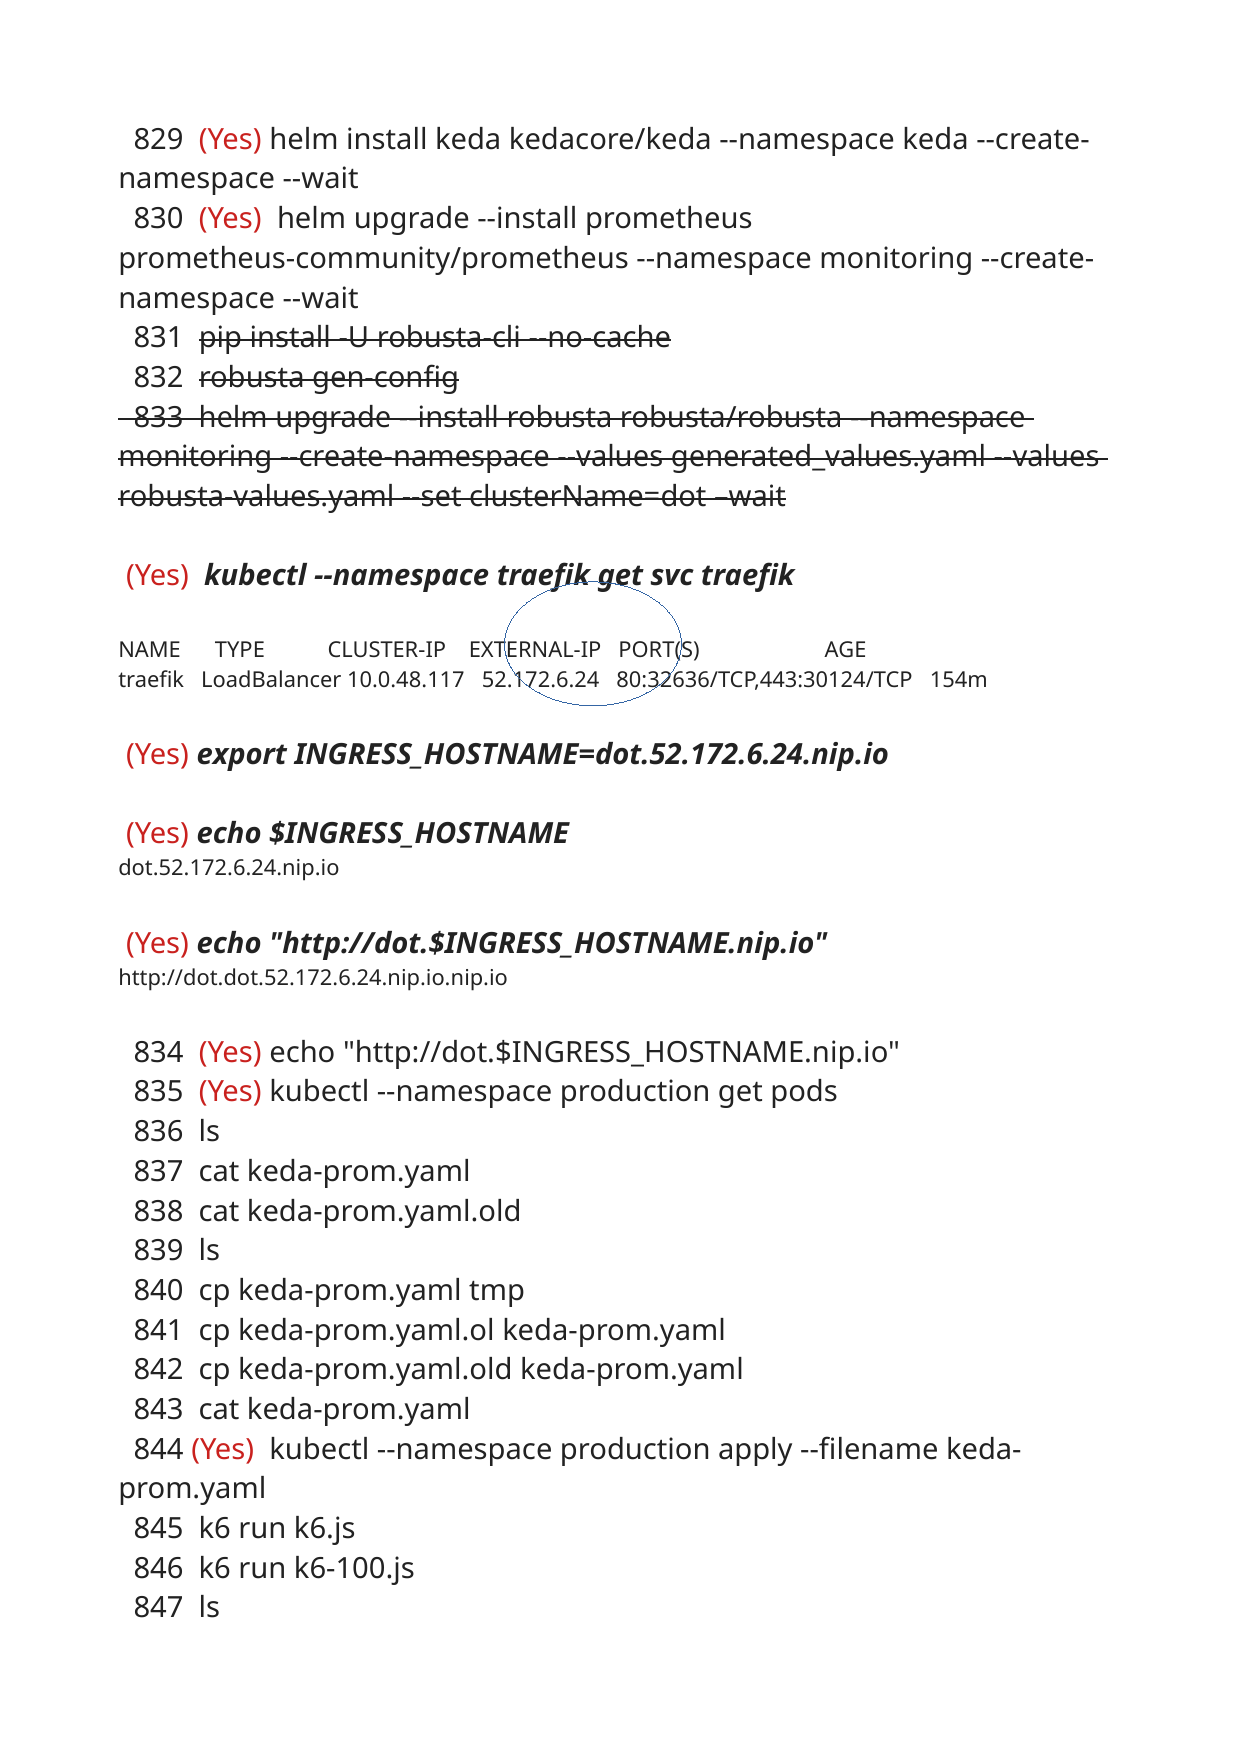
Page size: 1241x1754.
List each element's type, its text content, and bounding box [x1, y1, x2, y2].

text 830 (Yes) helm upgrade --install prometheus prometheus-community/prometheus --namespace monitoring --create-namespace --wait [118, 197, 1122, 317]
text 831 pip install -U robusta-cli --no-cache [118, 317, 1122, 356]
text 840 cp keda-prom.yaml tmp [118, 1269, 1122, 1309]
text (Yes) export INGRESS_HOSTNAME=dot.52.172.6.24.nip.io [118, 733, 1122, 773]
text 841 cp keda-prom.yaml.ol keda-prom.yaml [118, 1309, 1122, 1348]
text 833 helm upgrade --install robusta robusta/robusta --namespace monitoring --create-namespace --values generated_values.yaml --values robusta-values.yaml --set clusterName=dot –wait [118, 396, 1122, 515]
text dot.52.172.6.24.nip.io [118, 852, 1122, 882]
text (Yes) echo "http://dot.$INGRESS_HOSTNAME.nip.io" [118, 922, 1122, 962]
text 829 (Yes) helm install keda kedacore/keda --namespace keda --create-namespace --wait [118, 118, 1122, 197]
text http://dot.dot.52.172.6.24.nip.io.nip.io [118, 962, 1122, 991]
text (Yes) kubectl --namespace traefik get svc traefik [118, 555, 1122, 594]
text 844 (Yes) kubectl --namespace production apply --filename keda-prom.yaml [118, 1428, 1122, 1507]
text 835 (Yes) kubectl --namespace production get pods [118, 1071, 1122, 1110]
text 834 (Yes) echo "http://dot.$INGRESS_HOSTNAME.nip.io" [118, 1031, 1122, 1071]
text 846 k6 run k6-100.js [118, 1547, 1122, 1587]
text 839 ls [118, 1229, 1122, 1269]
text 842 cp keda-prom.yaml.old keda-prom.yaml [118, 1348, 1122, 1388]
text 837 cat keda-prom.yaml [118, 1150, 1122, 1190]
text NAME TYPE CLUSTER-IP EXTERNAL-IP PORT(S) AGE [118, 634, 1122, 664]
text 832 robusta gen-config [118, 356, 1122, 396]
text 838 cat keda-prom.yaml.old [118, 1190, 1122, 1229]
text 836 ls [118, 1110, 1122, 1150]
text (Yes) echo $INGRESS_HOSTNAME [118, 813, 1122, 852]
text 847 ls [118, 1587, 1122, 1626]
text 845 k6 run k6.js [118, 1507, 1122, 1547]
text traefik LoadBalancer 10.0.48.117 52.172.6.24 80:32636/TCP,443:30124/TCP 154m [118, 664, 1122, 694]
text 843 cat keda-prom.yaml [118, 1388, 1122, 1428]
